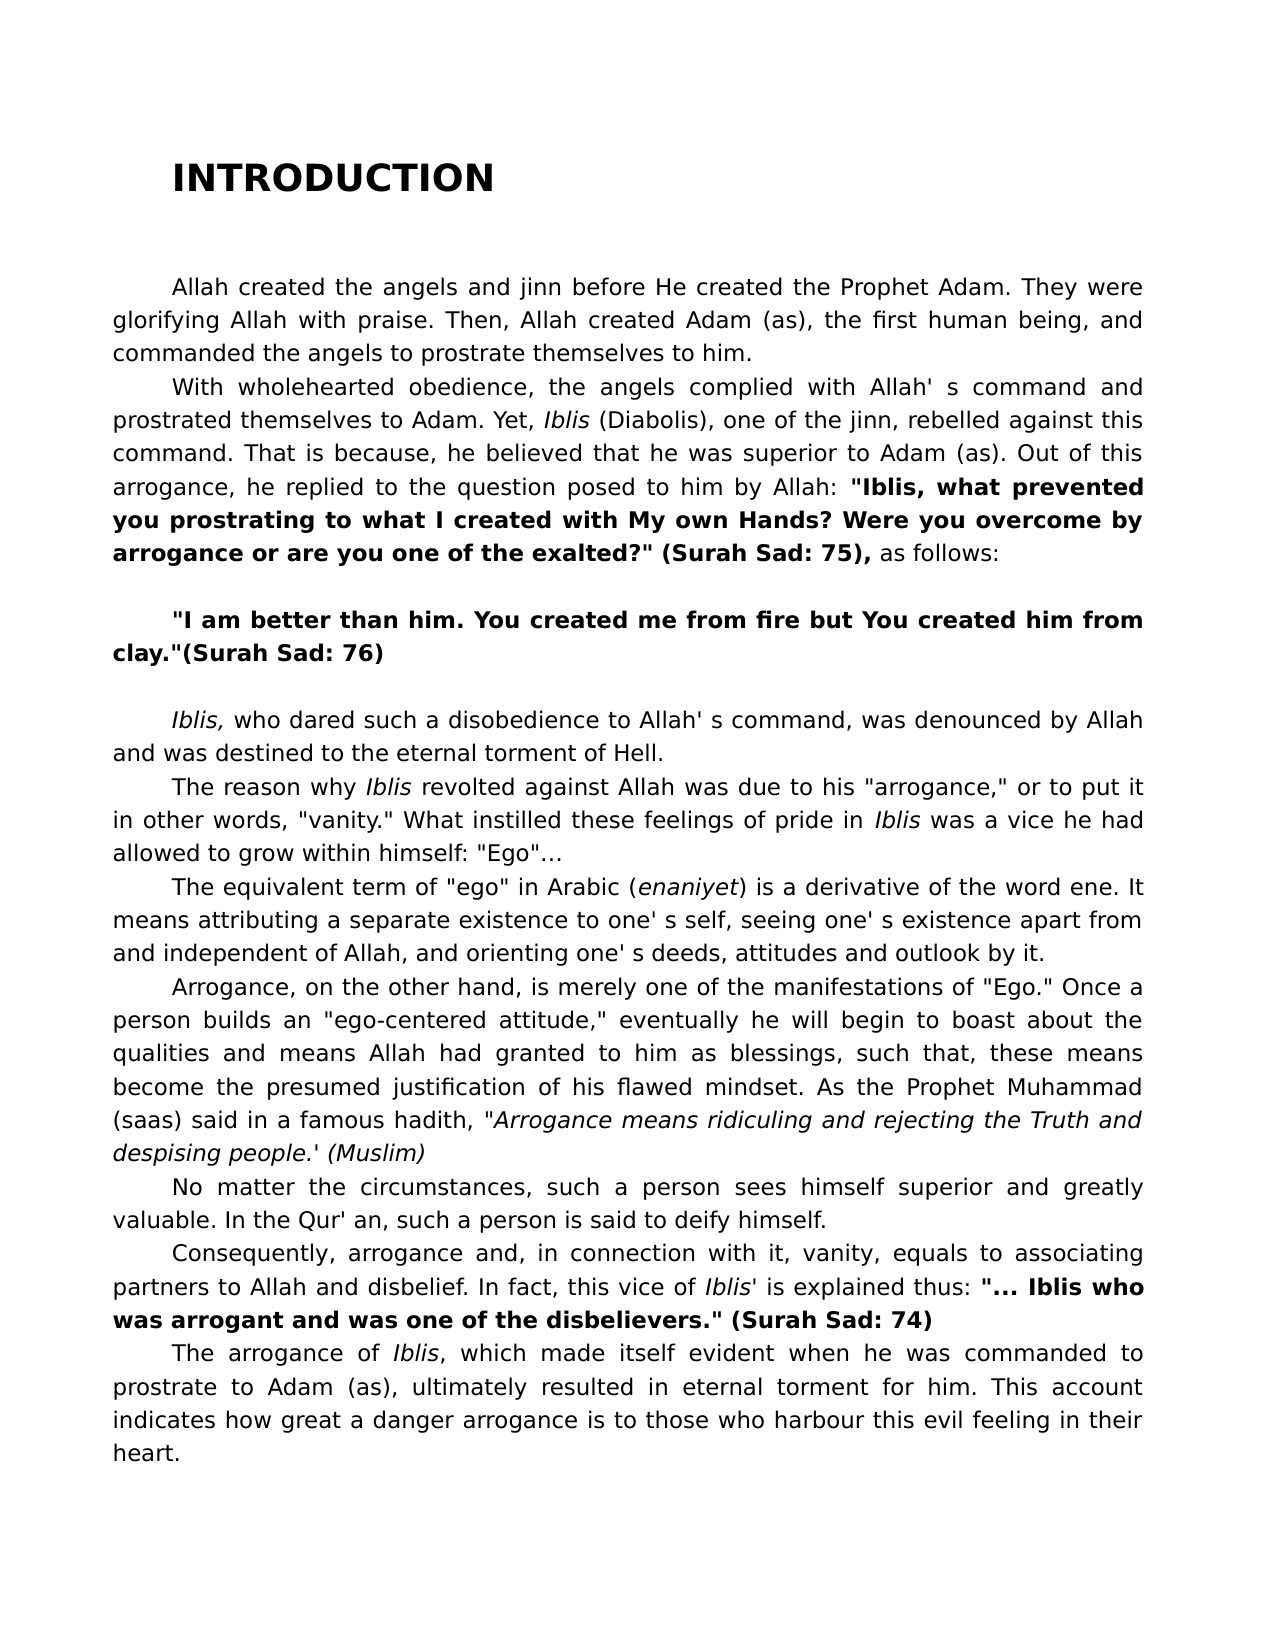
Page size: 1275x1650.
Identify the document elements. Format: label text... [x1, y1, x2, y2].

text Allah created the angels and jinn before He created the Prophet Adam. They were glorifying Allah with praise. Then, Allah created Adam (as), the first human being, and commanded the angels to prostrate themselves to him. [112, 268, 1145, 368]
text "I am better than him. You created me from fire but You created him from clay."(Surah Sad: 76) [112, 602, 1145, 668]
text The arrogance of Iblis, which made itself evident when he was commanded to prostrate to Adam (as), ultimately resulted in eternal torment for him. This account indicates how great a danger arrogance is to those who harbour this evil feeling in their heart. [112, 1335, 1145, 1468]
text Consequently, arrogance and, in connection with it, vanity, equals to associating partners to Allah and disbelief. In fact, this vice of Iblis' is explained thus: "... Iblis who was arrogant and was one of the disbelievers." (Surah Sad: 74) [112, 1235, 1145, 1335]
text The reason why Iblis revolted against Allah was due to his "arrogance," or to put it in other words, "vanity." What instilled these feelings of pride in Iblis was a vice he had allowed to grow within himself: "Ego"… [112, 768, 1145, 868]
text INTRODUCTION [112, 148, 1145, 202]
text No matter the circumstances, such a person sees himself superior and greatly valuable. In the Qur' an, such a person is said to deify himself. [112, 1168, 1145, 1235]
text Arrogance, on the other hand, is merely one of the manifestations of "Ego." Once a person builds an "ego-centered attitude," eventually he will begin to boast about the qualities and means Allah had granted to him as blessings, such that, these means become the presumed justification of his flawed mindset. As the Prophet Muhammad (saas) said in a famous hadith, "Arrogance means ridiculing and rejecting the Truth and despising people.' (Muslim) [112, 968, 1145, 1168]
text The equivalent term of "ego" in Arabic (enaniyet) is a derivative of the word ene. It means attributing a separate existence to one' s self, seeing one' s existence apart from and independent of Allah, and orienting one' s deeds, attitudes and outlook by it. [112, 868, 1145, 968]
text Iblis, who dared such a disobedience to Allah' s command, was denounced by Allah and was destined to the eternal torment of Hell. [112, 702, 1145, 768]
text With wholehearted obedience, the angels complied with Allah' s command and prostrated themselves to Adam. Yet, Iblis (Diabolis), one of the jinn, rebelled against this command. That is because, he believed that he was superior to Adam (as). Out of this arrogance, he replied to the question posed to him by Allah: "Iblis, what prevented you prostrating to what I created with My own Hands? Were you overcome by arrogance or are you one of the exalted?" (Surah Sad: 75), as follows: [112, 368, 1145, 568]
